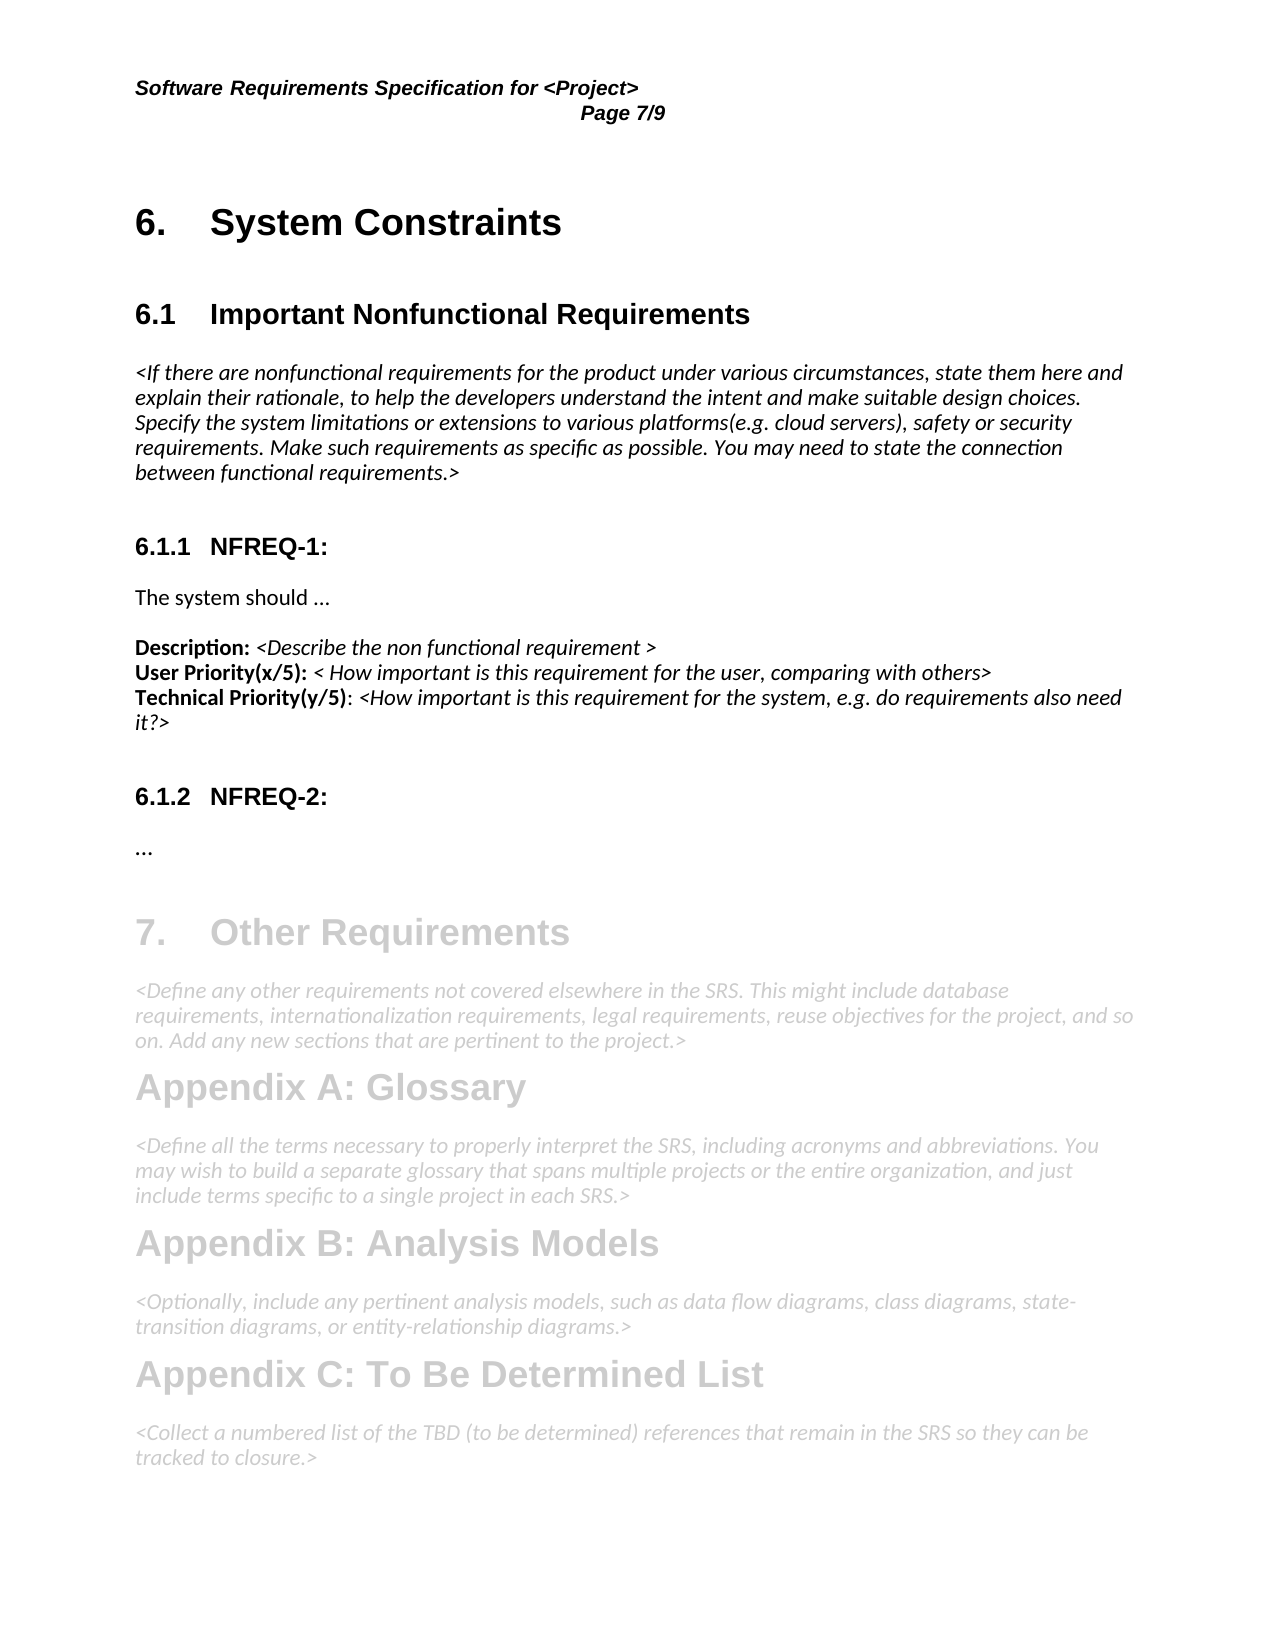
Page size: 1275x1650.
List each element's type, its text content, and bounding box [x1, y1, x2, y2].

subtitle Important Nonfunctional Requirements [135, 297, 1140, 331]
text The system should ... [135, 585, 1140, 610]
text User Priority(x/5): < How important is this requirement for the user, comparing with others> [135, 660, 1140, 685]
text Appendix A: Glossary [135, 1066, 1140, 1109]
text <Collect a numbered list of the TBD (to be determined) references that remain in the SRS so they can be tracked to closure.> [135, 1420, 1140, 1470]
subtitle NFREQ-1: [135, 535, 1140, 560]
text Appendix C: To Be Determined List [135, 1352, 1140, 1395]
text <Define any other requirements not covered elsewhere in the SRS. This might include database requirements, internationalization requirements, legal requirements, reuse objectives for the project, and so on. Add any new sections that are pertinent to the project.> [135, 978, 1140, 1053]
text Appendix B: Analysis Models [135, 1221, 1140, 1264]
text ... [135, 835, 1140, 860]
text Description: <Describe the non functional requirement > [135, 635, 1140, 660]
text <If there are nonfunctional requirements for the product under various circumstances, state them here and explain their rationale, to help the developers understand the intent and make suitable design choices. Specify the system limitations or extensions to various platforms(e.g. cloud servers), safety or security requirements. Make such requirements as specific as possible. You may need to state the connection between functional requirements.> [135, 360, 1140, 485]
subtitle NFREQ-2: [135, 785, 1140, 810]
subtitle Other Requirements [135, 910, 1140, 953]
text Technical Priority(y/5): <How important is this requirement for the system, e.g. do requirements also need it?> [135, 685, 1140, 735]
text <Optionally, include any pertinent analysis models, such as data flow diagrams, class diagrams, state-transition diagrams, or entity-relationship diagrams.> [135, 1289, 1140, 1339]
subtitle System Constraints [135, 200, 1140, 243]
text <Define all the terms necessary to properly interpret the SRS, including acronyms and abbreviations. You may wish to build a separate glossary that spans multiple projects or the entire organization, and just include terms specific to a single project in each SRS.> [135, 1134, 1140, 1209]
